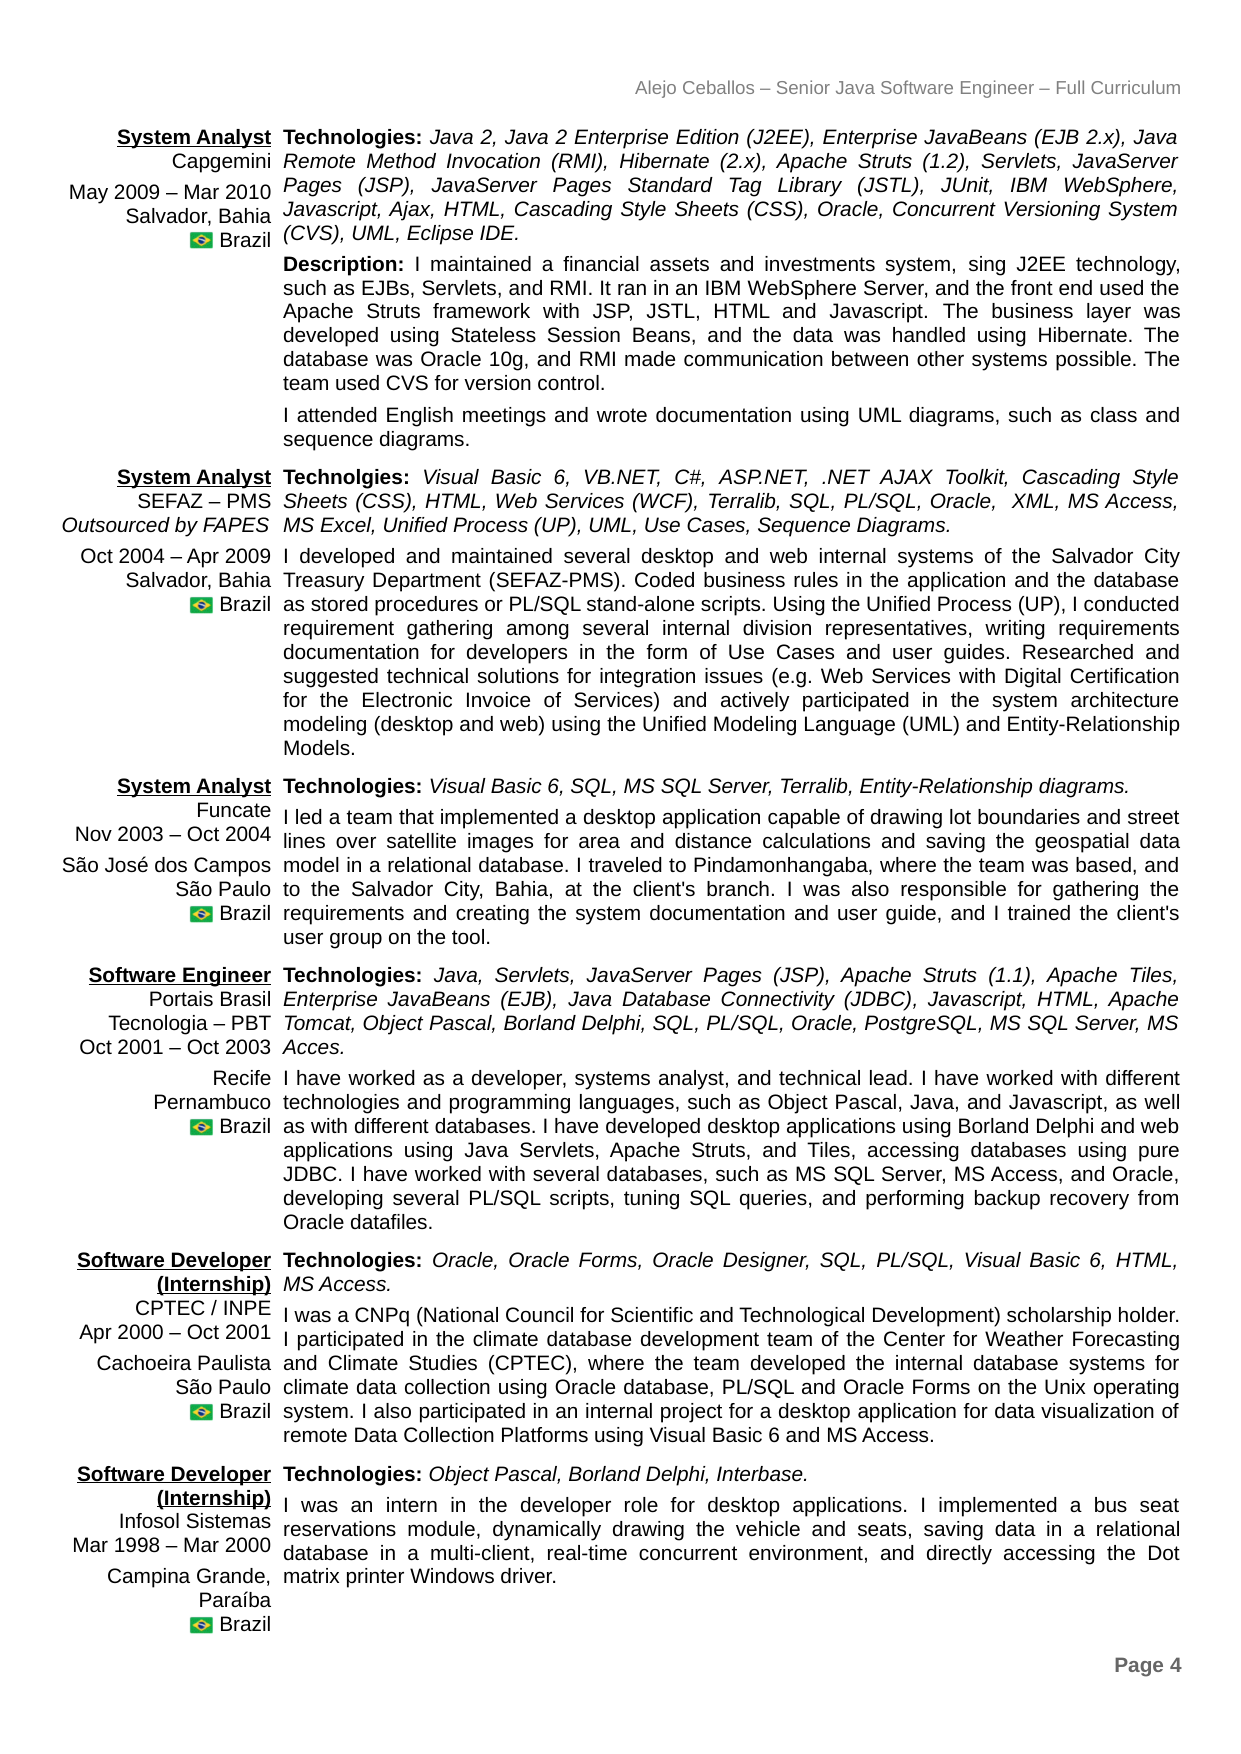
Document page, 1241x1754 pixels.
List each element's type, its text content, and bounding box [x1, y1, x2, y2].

table_cell System Analyst Funcate Nov 2003 – Oct 2004 São José dos Campos São Paulo Brazil [59, 774, 271, 949]
table_cell [283, 759, 1181, 774]
table_cell System Analyst SEFAZ – PMS Outsourced by FAPES Oct 2004 – Apr 2009 Salvador, Bahia Brazil [59, 465, 271, 759]
table_cell [283, 1234, 1181, 1248]
picture [188, 1615, 214, 1635]
table_cell [271, 759, 283, 774]
table_cell [283, 949, 1181, 963]
table_cell Technolgies: Visual Basic 6, VB.NET, C#, ASP.NET, .NET AJAX Toolkit, Cascading Style Sheets (CSS), HTML, Web Services (WCF), Terralib, SQL, PL/SQL, Oracle, XML, MS Access, MS Excel, Unified Process (UP), UML, Use Cases, Sequence Diagrams. I developed and maintained several desktop and web internal systems of the Salvador City Treasury Department (SEFAZ-PMS). Coded business rules in the application and the database as stored procedures or PL/SQL stand-alone scripts. Using the Unified Process (UP), I conducted requirement gathering among several internal division representatives, writing requirements documentation for developers in the form of Use Cases and user guides. Researched and suggested technical solutions for integration issues (e.g. Web Services with Digital Certification for the Electronic Invoice of Services) and actively participated in the system architecture modeling (desktop and web) using the Unified Modeling Language (UML) and Entity-Relationship Models. [283, 465, 1181, 759]
table_cell [271, 125, 283, 450]
table_cell Software Developer (Internship) Infosol Sistemas Mar 1998 – Mar 2000 Campina Grande, Paraíba Brazil [59, 1461, 271, 1636]
table_cell [271, 774, 283, 949]
table_cell [59, 949, 271, 963]
table_cell Technologies: Object Pascal, Borland Delphi, Interbase. I was an intern in the developer role for desktop applications. I implemented a bus seat reservations module, dynamically drawing the vehicle and seats, saving data in a relational database in a multi-client, real-time concurrent environment, and directly accessing the Dot matrix printer Windows driver. [283, 1461, 1181, 1636]
table_cell [59, 759, 271, 774]
picture [188, 904, 214, 924]
picture [188, 595, 214, 615]
table_cell [271, 465, 283, 759]
table_cell Software Engineer Portais Brasil Tecnologia – PBT Oct 2001 – Oct 2003 Recife Pernambuco Brazil [59, 963, 271, 1234]
table_cell [271, 1447, 283, 1461]
table_cell System Analyst Capgemini May 2009 – Mar 2010 Salvador, Bahia Brazil [59, 125, 271, 450]
table_cell [59, 1234, 271, 1248]
table_cell Software Developer (Internship) CPTEC / INPE Apr 2000 – Oct 2001 Cachoeira Paulista São Paulo Brazil [59, 1248, 271, 1447]
picture [188, 231, 214, 250]
table_cell Technologies: Java, Servlets, JavaServer Pages (JSP), Apache Struts (1.1), Apache Tiles, Enterprise JavaBeans (EJB), Java Database Connectivity (JDBC), Javascript, HTML, Apache Tomcat, Object Pascal, Borland Delphi, SQL, PL/SQL, Oracle, PostgreSQL, MS SQL Server, MS Acces. I have worked as a developer, systems analyst, and technical lead. I have worked with different technologies and programming languages, such as Object Pascal, Java, and Javascript, as well as with different databases. I have developed desktop applications using Borland Delphi and web applications using Java Servlets, Apache Struts, and Tiles, accessing databases using pure JDBC. I have worked with several databases, such as MS SQL Server, MS Access, and Oracle, developing several PL/SQL scripts, tuning SQL queries, and performing backup recovery from Oracle datafiles. [283, 963, 1181, 1234]
table_cell Technologies: Visual Basic 6, SQL, MS SQL Server, Terralib, Entity-Relationship diagrams. I led a team that implemented a desktop application capable of drawing lot boundaries and street lines over satellite images for area and distance calculations and saving the geospatial data model in a relational database. I traveled to Pindamonhangaba, where the team was based, and to the Salvador City, Bahia, at the client's branch. I was also responsible for gathering the requirements and creating the system documentation and user guide, and I trained the client's user group on the tool. [283, 774, 1181, 949]
table_cell [271, 1248, 283, 1447]
table_cell [271, 949, 283, 963]
table_cell Technologies: Oracle, Oracle Forms, Oracle Designer, SQL, PL/SQL, Visual Basic 6, HTML, MS Access. I was a CNPq (National Council for Scientific and Technological Development) scholarship holder. I participated in the climate database development team of the Center for Weather Forecasting and Climate Studies (CPTEC), where the team developed the internal database systems for climate data collection using Oracle database, PL/SQL and Oracle Forms on the Unix operating system. I also participated in an internal project for a desktop application for data visualization of remote Data Collection Platforms using Visual Basic 6 and MS Access. [283, 1248, 1181, 1447]
picture [188, 1117, 214, 1137]
picture [188, 1402, 214, 1422]
table_cell [271, 1234, 283, 1248]
table_cell [271, 1461, 283, 1636]
table_cell [271, 963, 283, 1234]
table_cell [59, 450, 1181, 465]
table_cell [59, 110, 1181, 124]
table_cell Technologies: Java 2, Java 2 Enterprise Edition (J2EE), Enterprise JavaBeans (EJB 2.x), Java Remote Method Invocation (RMI), Hibernate (2.x), Apache Struts (1.2), Servlets, JavaServer Pages (JSP), JavaServer Pages Standard Tag Library (JSTL), JUnit, IBM WebSphere, Javascript, Ajax, HTML, Cascading Style Sheets (CSS), Oracle, Concurrent Versioning System (CVS), UML, Eclipse IDE. Description: I maintained a financial assets and investments system, sing J2EE technology, such as EJBs, Servlets, and RMI. It ran in an IBM WebSphere Server, and the front end used the Apache Struts framework with JSP, JSTL, HTML and Javascript. The business layer was developed using Stateless Session Beans, and the data was handled using Hibernate. The database was Oracle 10g, and RMI made communication between other systems possible. The team used CVS for version control. I attended English meetings and wrote documentation using UML diagrams, such as class and sequence diagrams. [283, 125, 1181, 450]
table_cell [283, 1447, 1181, 1461]
table_cell [59, 1447, 271, 1461]
